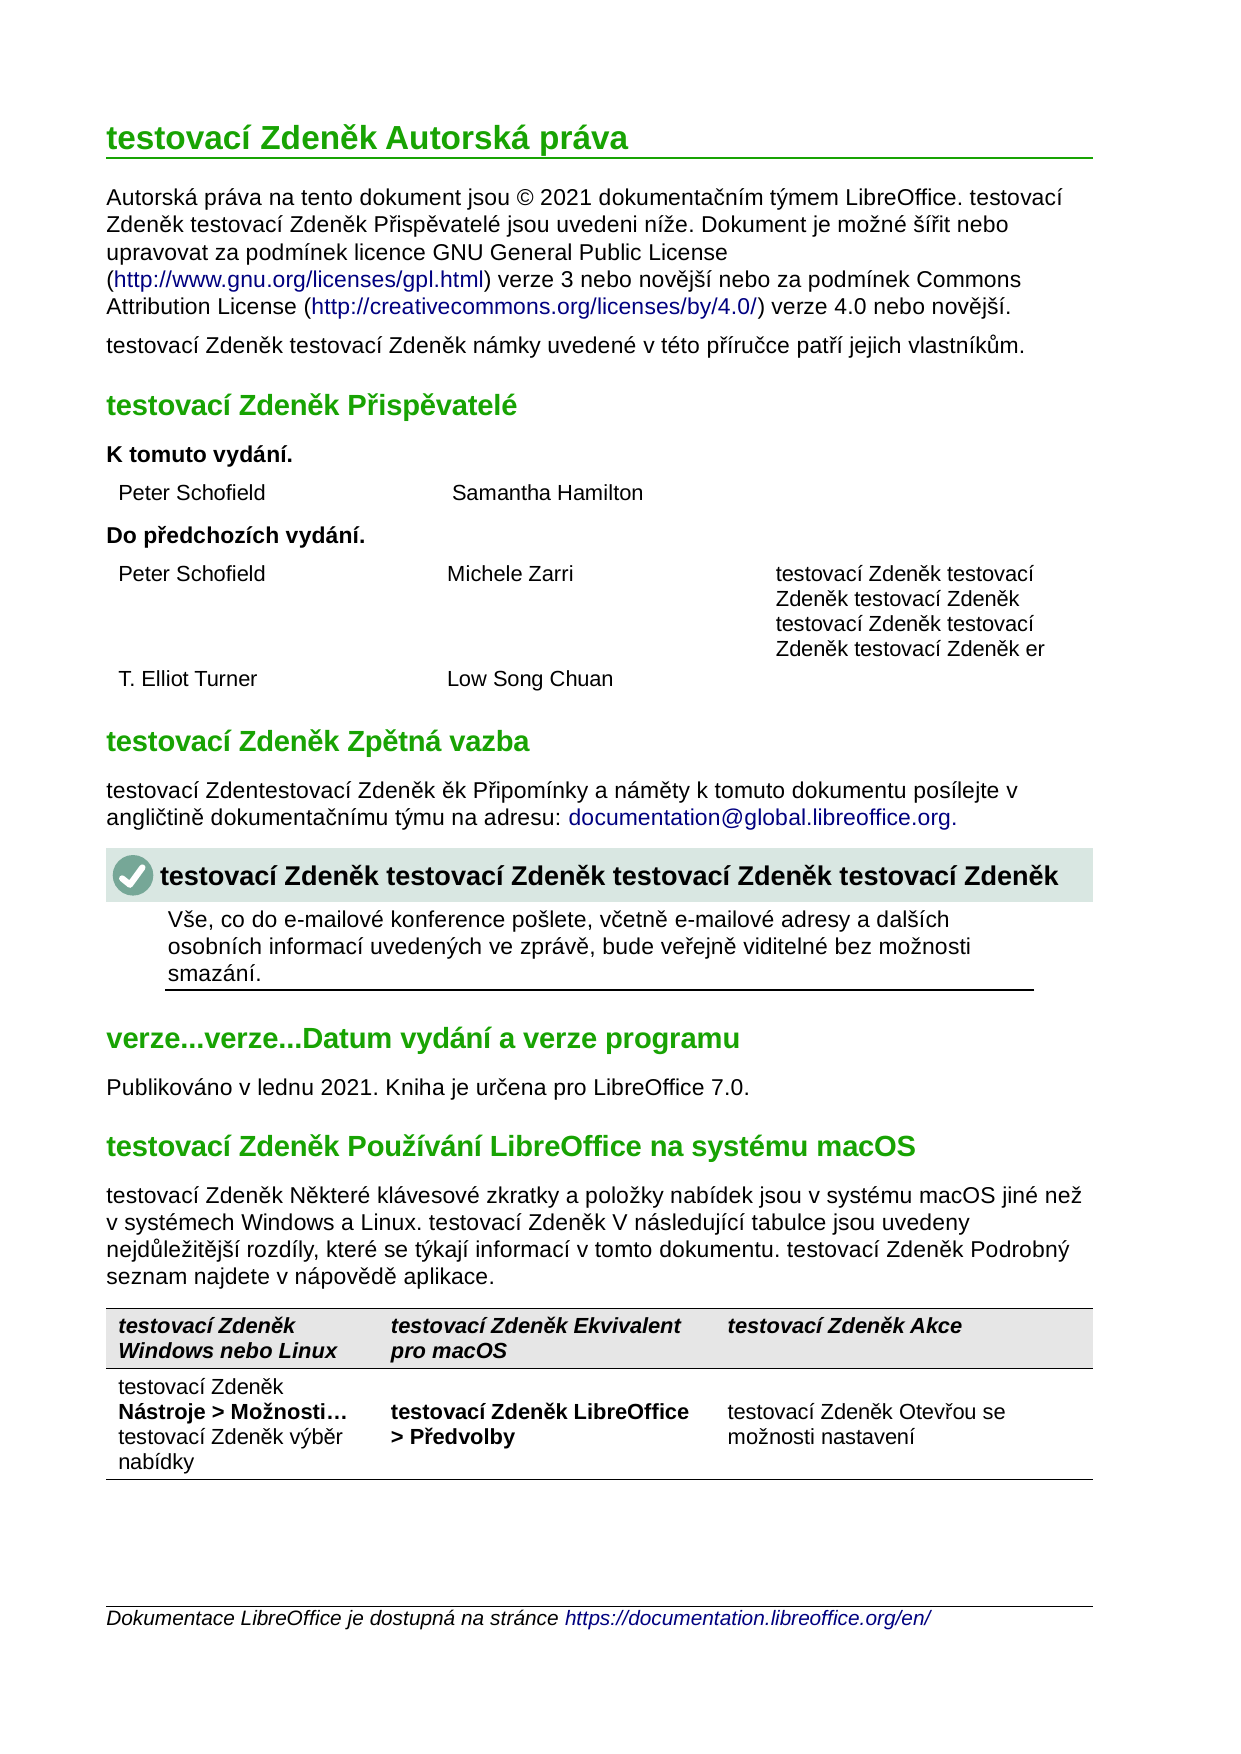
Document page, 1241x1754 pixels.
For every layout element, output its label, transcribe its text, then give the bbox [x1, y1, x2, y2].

table_header Peter Schofield [106, 480, 440, 509]
table_header testovací Zdeněk Akce [716, 1309, 1093, 1368]
table_header testovací Zdeněk testovací Zdeněk testovací Zdeněk testovací Zdeněk testovací Zdeněk testovací Zdeněk er [764, 561, 1093, 666]
table_header testovací Zdeněk Windows nebo Linux [106, 1309, 379, 1368]
subtitle testovací Zdeněk Přispěvatelé [106, 388, 1093, 421]
text Vše, co do e-mailové konference pošlete, včetně e-mailové adresy a dalších osobních informací uvedených ve zprávě, bude veřejně viditelné bez možnosti smazání. [164, 902, 1034, 991]
text testovací Zdentestovací Zdeněk ěk Připomínky a náměty k tomuto dokumentu posílejte v angličtině dokumentačnímu týmu na adresu: documentation@global.libreoffice.org. [106, 777, 1093, 831]
table_header testovací Zdeněk Ekvivalent pro macOS [379, 1309, 716, 1368]
text Publikováno v lednu 2021. Kniha je určena pro LibreOffice 7.0. [106, 1073, 1093, 1100]
table_cell testovací Zdeněk Nástroje > Možnosti… testovací Zdeněk výběr nabídky [106, 1369, 379, 1479]
subtitle verze...verze...Datum vydání a verze programu [106, 1021, 1093, 1054]
table_cell T. Elliot Turner [106, 666, 435, 695]
text testovací Zdeněk Některé klávesové zkratky a položky nabídek jsou v systému macOS jiné než v systémech Windows a Linux. testovací Zdeněk V následující tabulce jsou uvedeny nejdůležitější rozdíly, které se týkají informací v tomto dokumentu. testovací Zdeněk Podrobný seznam najdete v nápovědě aplikace. [106, 1181, 1093, 1290]
table_header [766, 480, 1093, 509]
text testovací Zdeněk testovací Zdeněk námky uvedené v této příručce patří jejich vlastníkům. [106, 332, 1093, 359]
text K tomuto vydání. [106, 440, 1093, 467]
table_cell Low Song Chuan [435, 666, 764, 695]
subtitle testovací Zdeněk testovací Zdeněk testovací Zdeněk testovací Zdeněk [106, 848, 1093, 902]
subtitle testovací Zdeněk Autorská práva [106, 118, 1093, 157]
text Do předchozích vydání. [106, 521, 1093, 548]
subtitle testovací Zdeněk Zpětná vazba [106, 724, 1093, 758]
text Autorská práva na tento dokument jsou © 2021 dokumentačním týmem LibreOffice. testovací Zdeněk testovací Zdeněk Přispěvatelé jsou uvedeni níže. Dokument je možné šířit nebo upravovat za podmínek licence GNU General Public License (http://www.gnu.org/licenses/gpl.html) verze 3 nebo novější nebo za podmínek Commons Attribution License (http://creativecommons.org/licenses/by/4.0/) verze 4.0 nebo novější. [106, 184, 1093, 319]
table_cell testovací Zdeněk LibreOffice > Předvolby [379, 1369, 716, 1479]
table_cell [764, 666, 1093, 695]
table_header Samantha Hamilton [440, 480, 766, 509]
table_header Peter Schofield [106, 561, 435, 666]
subtitle testovací Zdeněk Používání LibreOffice na systému macOS [106, 1129, 1093, 1163]
table_header Michele Zarri [435, 561, 764, 666]
table_cell testovací Zdeněk Otevřou se možnosti nastavení [716, 1369, 1093, 1479]
